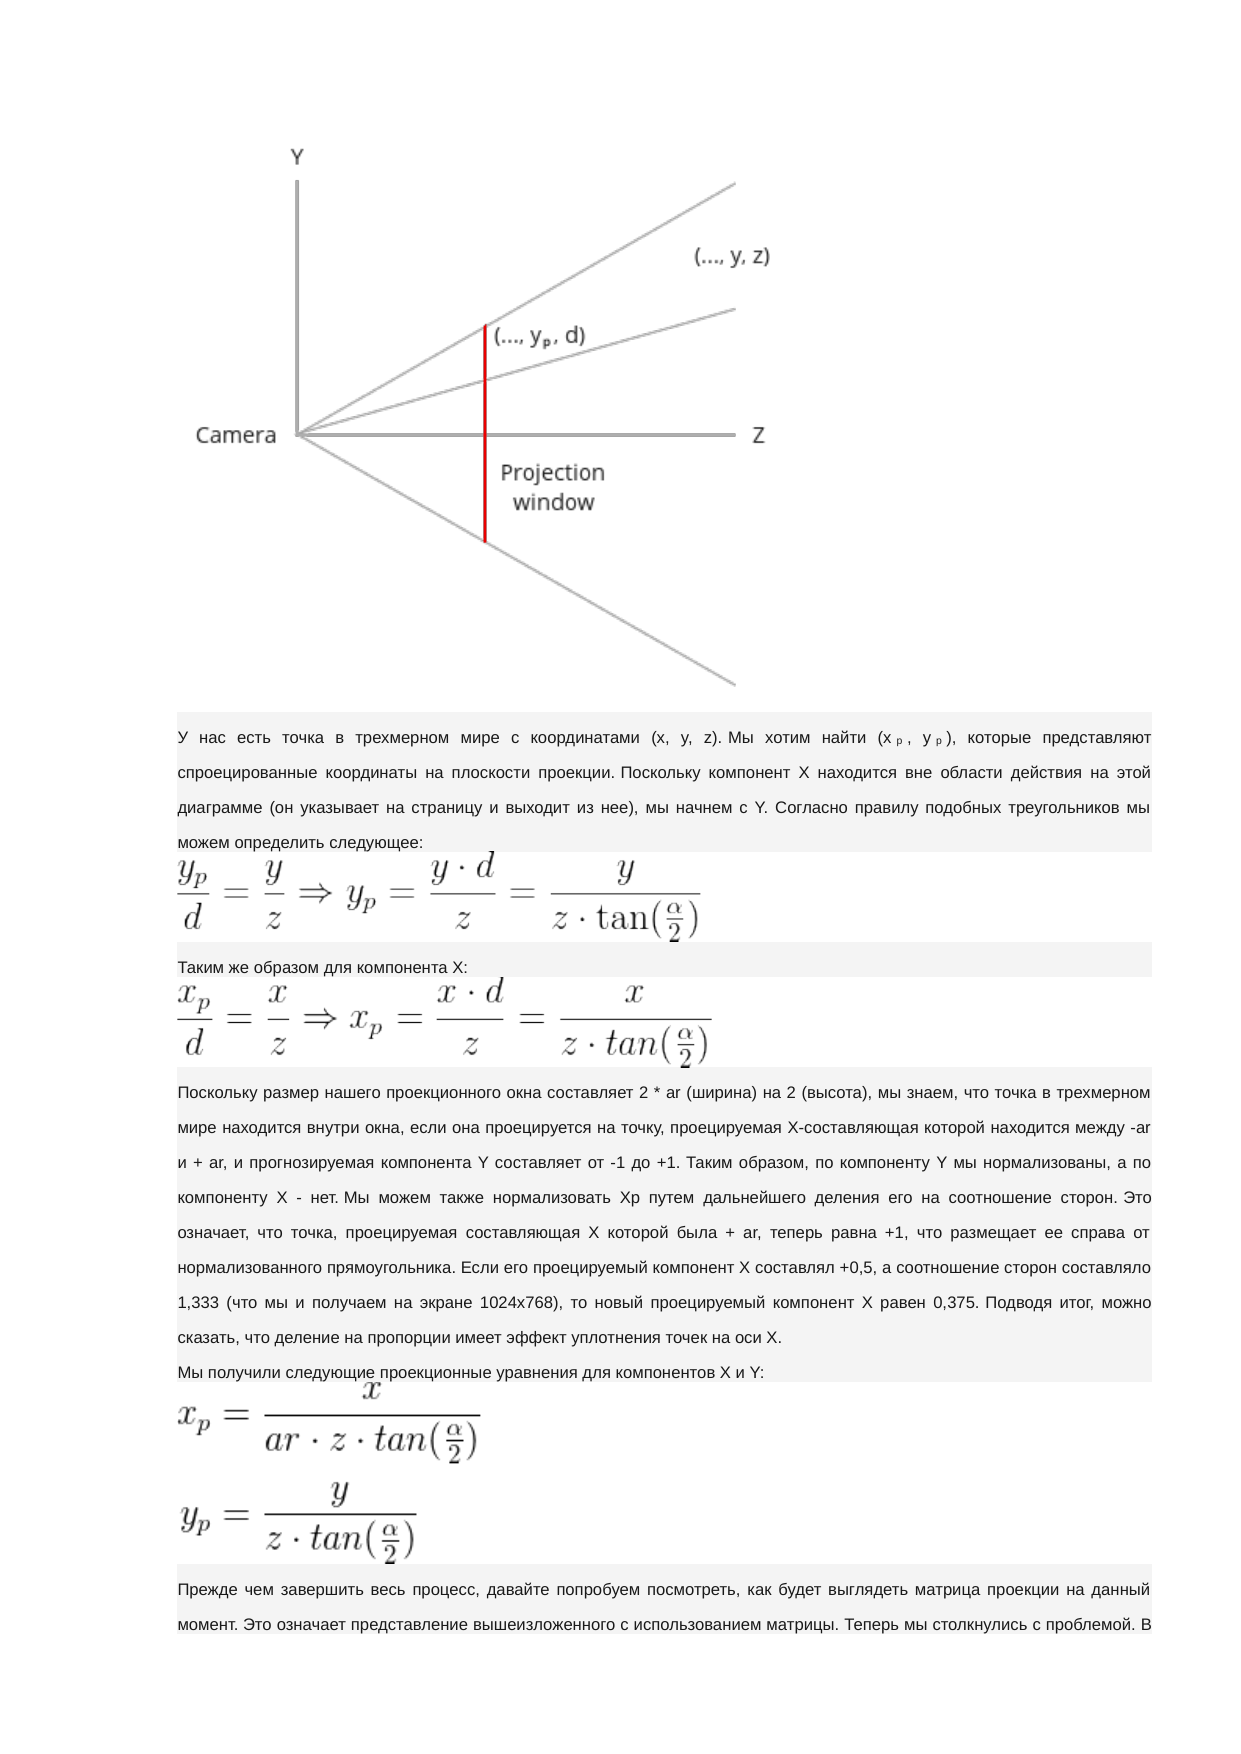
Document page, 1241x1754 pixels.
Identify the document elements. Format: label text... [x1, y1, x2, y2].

text Поскольку размер нашего проекционного окна составляет 2 * ar (ширина) на 2 (высота), мы знаем, что точка в трехмерном мире находится внутри окна, если она проецируется на точку, проецируемая X-составляющая которой находится между -ar и + ar, и прогнозируемая компонента Y составляет от -1 до +1. Таким образом, по компоненту Y мы нормализованы, а по компоненту X - нет. Мы можем также нормализовать Xp путем дальнейшего деления его на соотношение сторон. Это означает, что точка, проецируемая составляющая X которой была + ar, теперь равна +1, что размещает ее справа от нормализованного прямоугольника. Если его проецируемый компонент X составлял +0,5, а соотношение сторон составляло 1,333 (что мы и получаем на экране 1024x768), то новый проецируемый компонент X равен 0,375. Подводя итог, можно сказать, что деление на пропорции имеет эффект уплотнения точек на оси X. [177, 1067, 1152, 1347]
text Прежде чем завершить весь процесс, давайте попробуем посмотреть, как будет выглядеть матрица проекции на данный момент. Это означает представление вышеизложенного с использованием матрицы. Теперь мы столкнулись с проблемой. В [177, 1564, 1152, 1634]
text У нас есть точка в трехмерном мире с координатами (x, y, z). Мы хотим найти (x p , y p ), которые представляют спроецированные координаты на плоскости проекции. Поскольку компонент X находится вне области действия на этой диаграмме (он указывает на страницу и выходит из нее), мы начнем с Y. Согласно правилу подобных треугольников мы можем определить следующее: [177, 712, 1152, 852]
text Мы получили следующие проекционные уравнения для компонентов X и Y: [177, 1347, 1152, 1382]
text Таким же образом для компонента X: [177, 942, 1152, 977]
